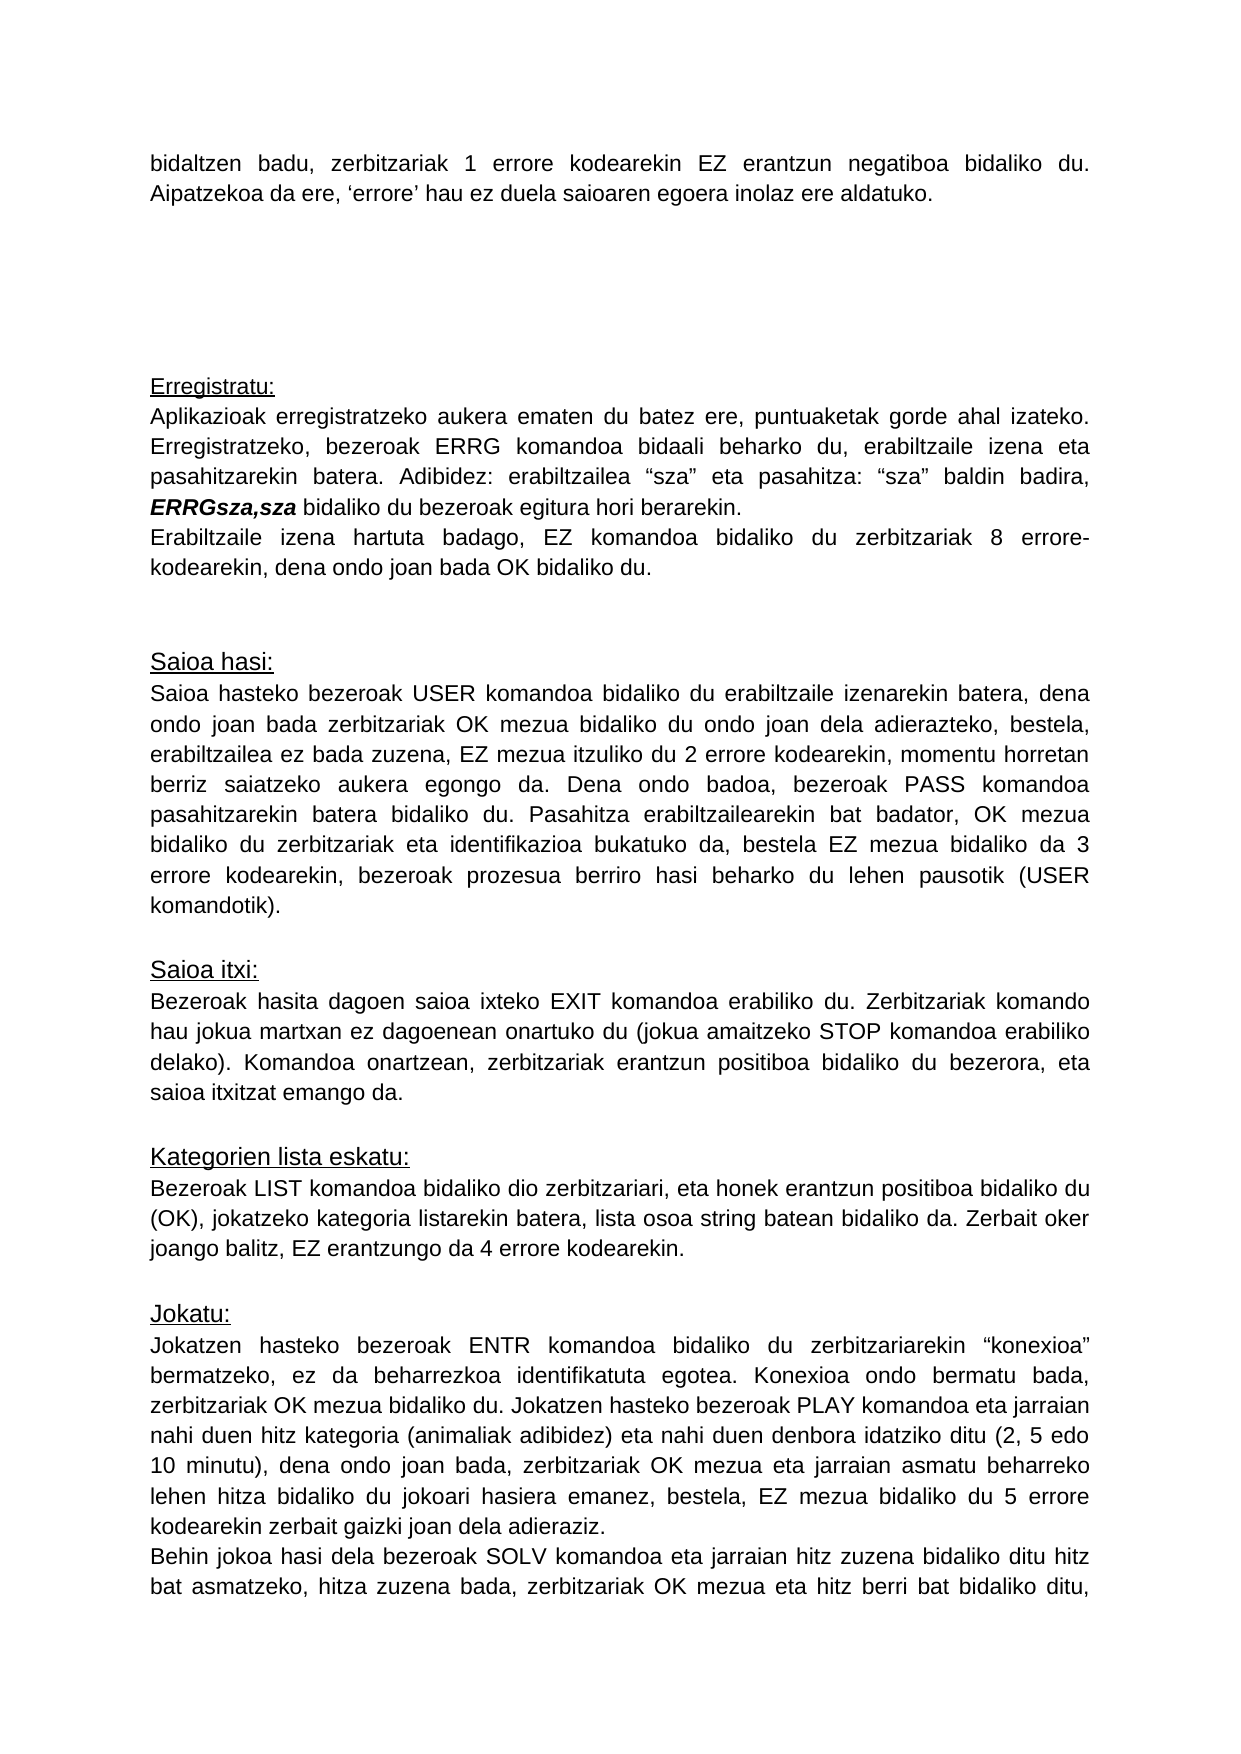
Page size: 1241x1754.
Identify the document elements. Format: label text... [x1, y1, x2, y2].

text Bezeroak hasita dagoen saioa ixteko EXIT komandoa erabiliko du. Zerbitzariak komando hau jokua martxan ez dagoenean onartuko du (jokua amaitzeko STOP komandoa erabiliko delako). Komandoa onartzean, zerbitzariak erantzun positiboa bidaliko du bezerora, eta saioa itxitzat emango da. [150, 988, 1091, 1105]
text Saioa itxi: [150, 955, 1091, 984]
text Erregistratu: [150, 373, 1091, 399]
text bidaltzen badu, zerbitzariak 1 errore kodearekin EZ erantzun negatiboa bidaliko du. Aipatzekoa da ere, ‘errore’ hau ez duela saioaren egoera inolaz ere aldatuko. [150, 150, 1091, 207]
text Behin jokoa hasi dela bezeroak SOLV komandoa eta jarraian hitz zuzena bidaliko ditu hitz bat asmatzeko, hitza zuzena bada, zerbitzariak OK mezua eta hitz berri bat bidaliko ditu, [150, 1543, 1091, 1600]
text Kategorien lista eskatu: [150, 1142, 1091, 1171]
text Jokatu: [150, 1299, 1091, 1327]
text Jokatzen hasteko bezeroak ENTR komandoa bidaliko du zerbitzariarekin “konexioa” bermatzeko, ez da beharrezkoa identifikatuta egotea. Konexioa ondo bermatu bada, zerbitzariak OK mezua bidaliko du. Jokatzen hasteko bezeroak PLAY komandoa eta jarraian nahi duen hitz kategoria (animaliak adibidez) eta nahi duen denbora idatziko ditu (2, 5 edo 10 minutu), dena ondo joan bada, zerbitzariak OK mezua eta jarraian asmatu beharreko lehen hitza bidaliko du jokoari hasiera emanez, bestela, EZ mezua bidaliko du 5 errore kodearekin zerbait gaizki joan dela adieraziz. [150, 1332, 1091, 1539]
text Erabiltzaile izena hartuta badago, EZ komandoa bidaliko du zerbitzariak 8 errore-kodearekin, dena ondo joan bada OK bidaliko du. [150, 524, 1091, 580]
text Aplikazioak erregistratzeko aukera ematen du batez ere, puntuaketak gorde ahal izateko. Erregistratzeko, bezeroak ERRG komandoa bidaali beharko du, erabiltzaile izena eta pasahitzarekin batera. Adibidez: erabiltzailea “sza” eta pasahitza: “sza” baldin badira, ERRGsza,sza bidaliko du bezeroak egitura hori berarekin. [150, 403, 1091, 520]
text Bezeroak LIST komandoa bidaliko dio zerbitzariari, eta honek erantzun positiboa bidaliko du (OK), jokatzeko kategoria listarekin batera, lista osoa string batean bidaliko da. Zerbait oker joango balitz, EZ erantzungo da 4 errore kodearekin. [150, 1175, 1091, 1262]
text Saioa hasteko bezeroak USER komandoa bidaliko du erabiltzaile izenarekin batera, dena ondo joan bada zerbitzariak OK mezua bidaliko du ondo joan dela adierazteko, bestela, erabiltzailea ez bada zuzena, EZ mezua itzuliko du 2 errore kodearekin, momentu horretan berriz saiatzeko aukera egongo da. Dena ondo badoa, bezeroak PASS komandoa pasahitzarekin batera bidaliko du. Pasahitza erabiltzailearekin bat badator, OK mezua bidaliko du zerbitzariak eta identifikazioa bukatuko da, bestela EZ mezua bidaliko da 3 errore kodearekin, bezeroak prozesua berriro hasi beharko du lehen pausotik (USER komandotik). [150, 680, 1091, 918]
text Saioa hasi: [150, 647, 1091, 676]
